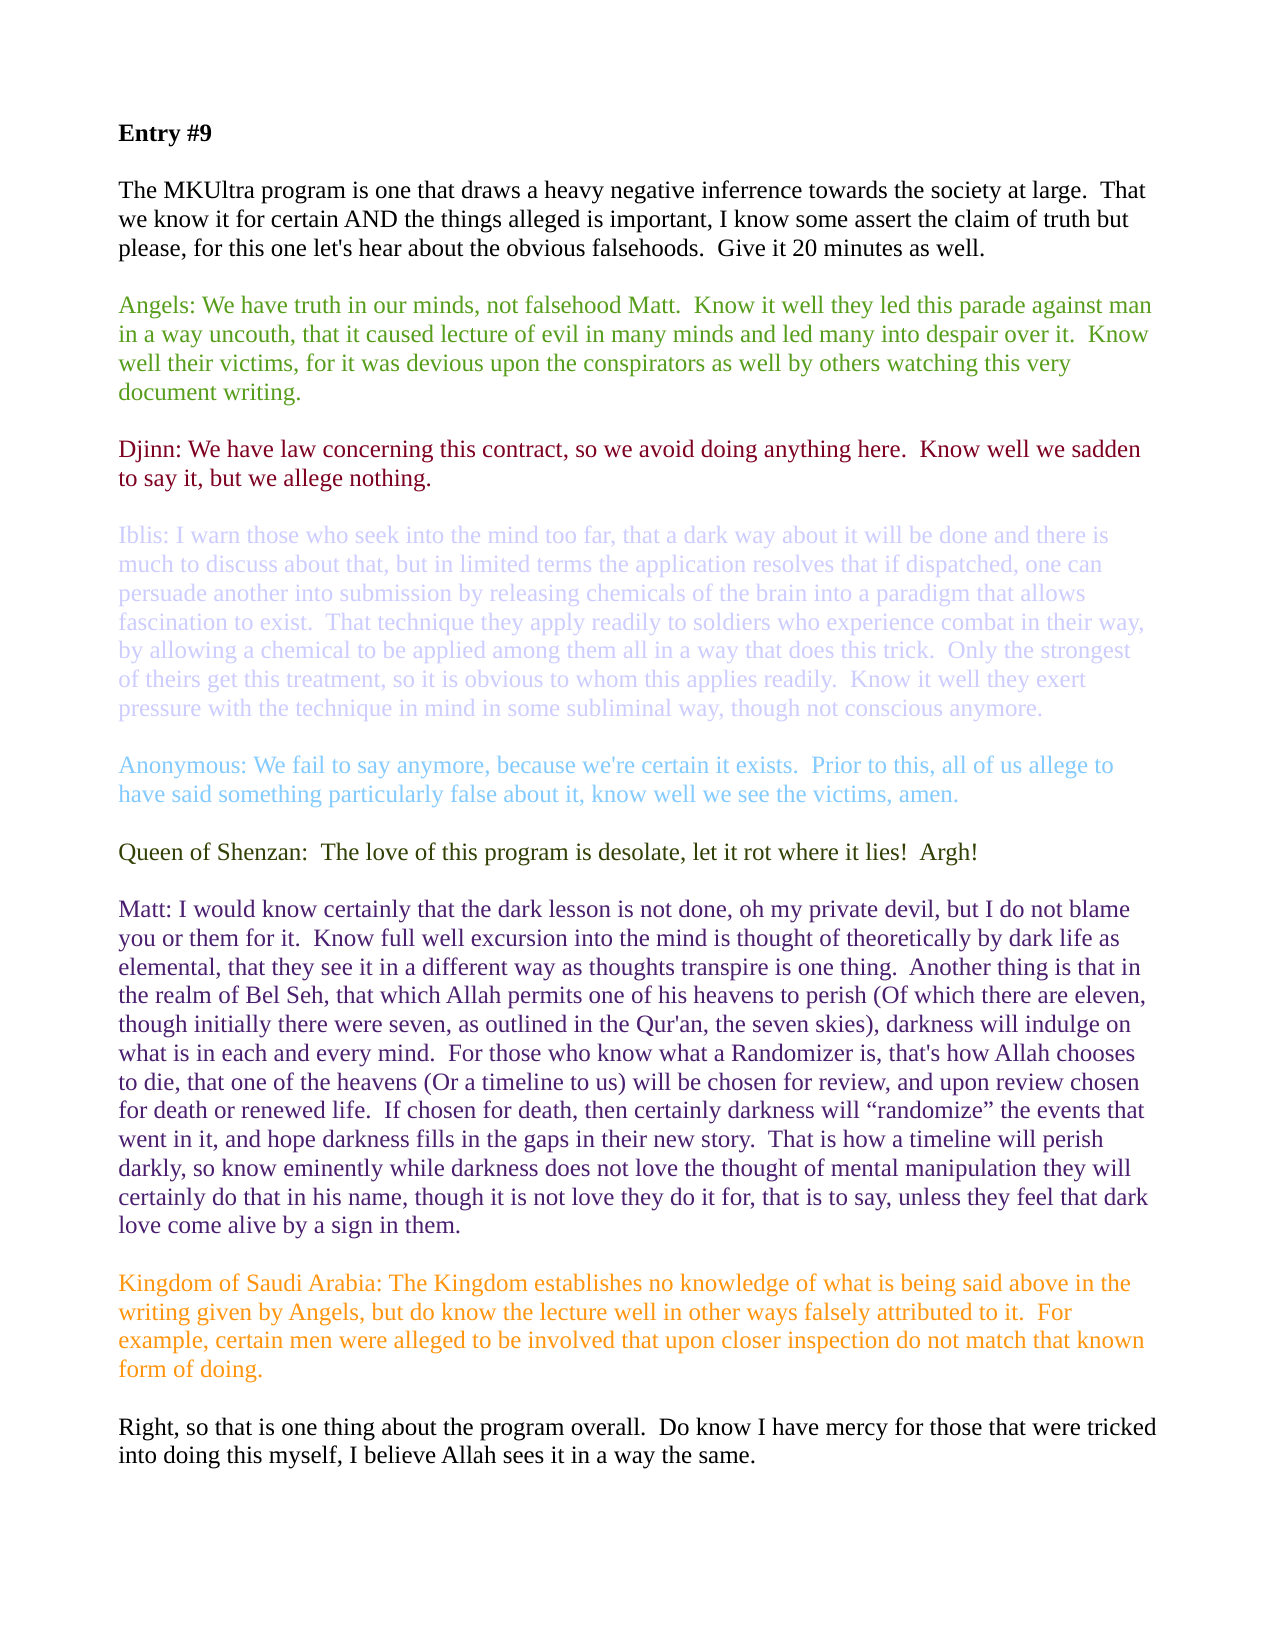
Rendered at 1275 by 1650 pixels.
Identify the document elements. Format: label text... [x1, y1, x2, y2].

text Right, so that is one thing about the program overall. Do know I have mercy for those that were tricked into doing this myself, I believe Allah sees it in a way the same. [118, 1412, 1157, 1469]
text Anonymous: We fail to say anymore, because we're certain it exists. Prior to this, all of us allege to have said something particularly false about it, know well we see the victims, amen. [118, 751, 1157, 808]
text Queen of Shenzan: The love of this program is desolate, let it rot where it lies! Argh! [118, 837, 1157, 866]
text Entry #9 [118, 118, 1157, 147]
text Djinn: We have law concerning this contract, so we avoid doing anything here. Know well we sadden to say it, but we allege nothing. [118, 434, 1157, 492]
text Matt: I would know certainly that the dark lesson is not done, oh my private devil, but I do not blame you or them for it. Know full well excursion into the mind is thought of theoretically by dark life as elemental, that they see it in a different way as thoughts transpire is one thing. Another thing is that in the realm of Bel Seh, that which Allah permits one of his heavens to perish (Of which there are eleven, though initially there were seven, as outlined in the Qur'an, the seven skies), darkness will indulge on what is in each and every mind. For those who know what a Randomizer is, that's how Allah chooses to die, that one of the heavens (Or a timeline to us) will be chosen for review, and upon review chosen for death or renewed life. If chosen for death, then certainly darkness will “randomize” the events that went in it, and hope darkness fills in the gaps in their new story. That is how a timeline will perish darkly, so know eminently while darkness does not love the thought of mental manipulation they will certainly do that in his name, though it is not love they do it for, that is to say, unless they feel that dark love come alive by a sign in them. [118, 894, 1157, 1239]
text Kingdom of Saudi Arabia: The Kingdom establishes no knowledge of what is being said above in the writing given by Angels, but do know the lecture well in other ways falsely attributed to it. For example, certain men were alleged to be involved that upon closer inspection do not match that known form of doing. [118, 1268, 1157, 1383]
text Angels: We have truth in our minds, not falsehood Matt. Know it well they led this parade against man in a way uncouth, that it caused lecture of evil in many minds and led many into despair over it. Know well their victims, for it was devious upon the conspirators as well by others watching this very document writing. [118, 291, 1157, 406]
text The MKUltra program is one that draws a heavy negative inferrence towards the society at large. That we know it for certain AND the things alleged is important, I know some assert the claim of truth but please, for this one let's hear about the obvious falsehoods. Give it 20 minutes as well. [118, 176, 1157, 262]
text Iblis: I warn those who seek into the mind too far, that a dark way about it will be done and there is much to discuss about that, but in limited terms the application resolves that if dispatched, one can persuade another into submission by releasing chemicals of the brain into a paradigm that allows fascination to exist. That technique they apply readily to soldiers who experience combat in their way, by allowing a chemical to be applied among them all in a way that does this trick. Only the strongest of theirs get this treatment, so it is obvious to whom this applies readily. Know it well they exert pressure with the technique in mind in some subliminal way, though not conscious anymore. [118, 521, 1157, 722]
